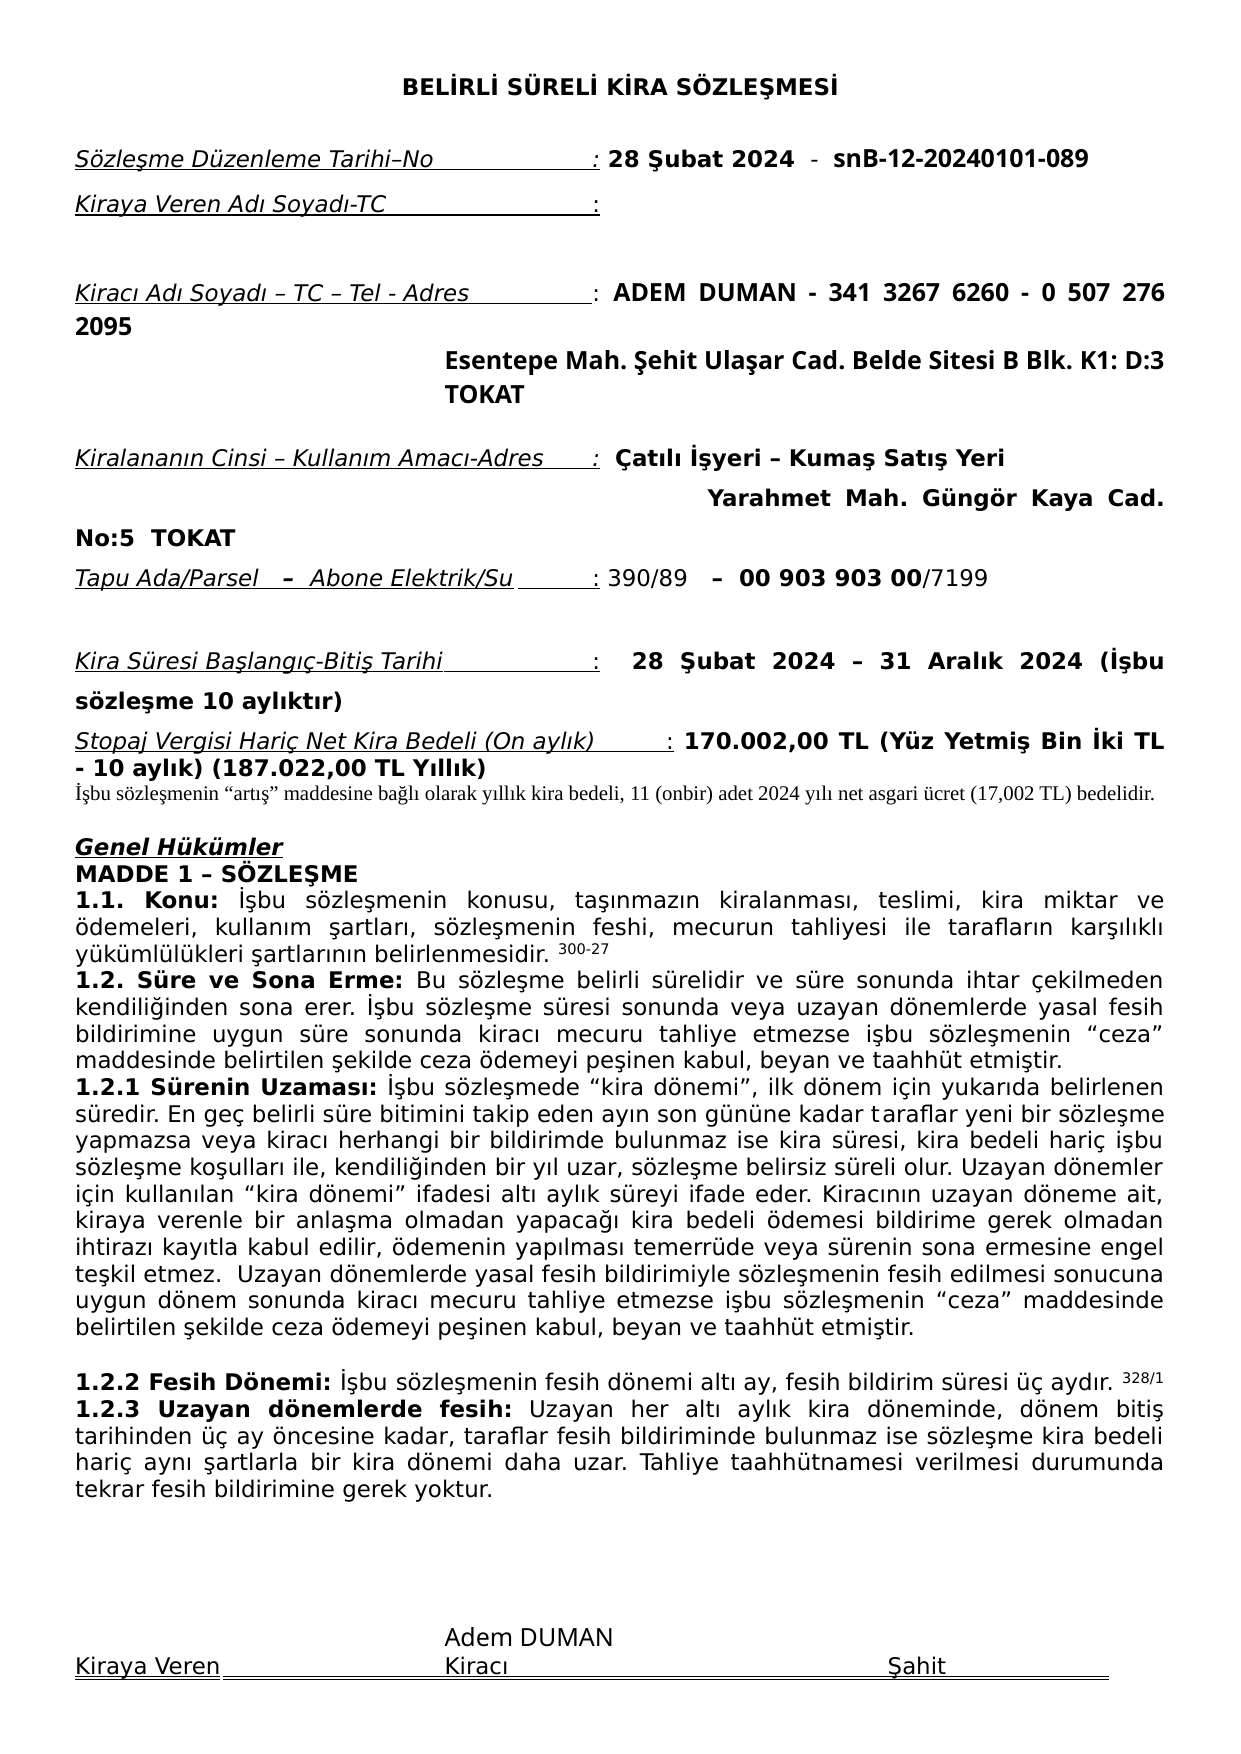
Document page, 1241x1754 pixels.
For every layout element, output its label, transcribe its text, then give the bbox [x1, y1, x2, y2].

text 1.2.2 Fesih Dönemi: İşbu sözleşmenin fesih dönemi altı ay, fesih bildirim süresi üç aydır. 328/1 [75, 1369, 1165, 1396]
text Kiralananın Cinsi – Kullanım Amacı-Adres : Çatılı İşyeri – Kumaş Satış Yeri [75, 445, 1165, 472]
text Yarahmet Mah. Güngör Kaya Cad. No:5 TOKAT [75, 485, 1165, 552]
text 1.1. Konu: İşbu sözleşmenin konusu, taşınmazın kiralanması, teslimi, kira miktar ve ödemeleri, kullanım şartları, sözleşmenin feshi, mecurun tahliyesi ile tarafların karşılıklı yükümlülükleri şartlarının belirlenmesidir. 300-27 [75, 887, 1165, 967]
text 1.2. Süre ve Sona Erme: Bu sözleşme belirli sürelidir ve süre sonunda ihtar çekilmeden kendiliğinden sona erer. İşbu sözleşme süresi sonunda veya uzayan dönemlerde yasal fesih bildirimine uygun süre sonunda kiracı mecuru tahliye etmezse işbu sözleşmenin “ceza” maddesinde belirtilen şekilde ceza ödemeyi peşinen kabul, beyan ve taahhüt etmiştir. [75, 967, 1165, 1074]
text İşbu sözleşmenin “artış” maddesine bağlı olarak yıllık kira bedeli, 11 (onbir) adet 2024 yılı net asgari ücret (17,002 TL) bedelidir. [75, 781, 1165, 805]
text Kira Süresi Başlangıç-Bitiş Tarihi : 28 Şubat 2024 – 31 Aralık 2024 (İşbu sözleşme 10 aylıktır) [75, 648, 1165, 715]
text 1.2.3 Uzayan dönemlerde fesih: Uzayan her altı aylık kira döneminde, dönem bitiş tarihinden üç ay öncesine kadar, taraflar fesih bildiriminde bulunmaz ise sözleşme kira bedeli hariç aynı şartlarla bir kira dönemi daha uzar. Tahliye taahhütnamesi verilmesi durumunda tekrar fesih bildirimine gerek yoktur. [75, 1396, 1165, 1503]
text Tapu Ada/Parsel – Abone Elektrik/Su : 390/89 – 00 903 903 00/7199 [75, 565, 1165, 592]
text Kiraya Veren Adı Soyadı-TC : [75, 191, 1165, 218]
text Sözleşme Düzenleme Tarihi–No : 28 Şubat 2024 - snB-12-20240101-089 [75, 140, 1165, 174]
text Kiracı Adı Soyadı – TC – Tel - Adres : ADEM DUMAN - 341 3267 6260 - 0 507 276 2095 [75, 274, 1165, 343]
text Stopaj Vergisi Hariç Net Kira Bedeli (On aylık) : 170.002,00 TL (Yüz Yetmiş Bin İki TL - 10 aylık) (187.022,00 TL Yıllık) [75, 728, 1165, 781]
text Esentepe Mah. Şehit Ulaşar Cad. Belde Sitesi B Blk. K1: D:3 TOKAT [444, 343, 1165, 411]
text MADDE 1 – SÖZLEŞME [75, 861, 1165, 887]
text Genel Hükümler [75, 834, 1165, 861]
text BELİRLİ SÜRELİ KİRA SÖZLEŞMESİ [75, 74, 1165, 100]
text 1.2.1 Sürenin Uzaması: İşbu sözleşmede “kira dönemi”, ilk dönem için yukarıda belirlenen süredir. En geç belirli süre bitimini takip eden ayın son gününe kadar taraflar yeni bir sözleşme yapmazsa veya kiracı herhangi bir bildirimde bulunmaz ise kira süresi, kira bedeli hariç işbu sözleşme koşulları ile, kendiliğinden bir yıl uzar, sözleşme belirsiz süreli olur. Uzayan dönemler için kullanılan “kira dönemi” ifadesi altı aylık süreyi ifade eder. Kiracının uzayan döneme ait, kiraya verenle bir anlaşma olmadan yapacağı kira bedeli ödemesi bildirime gerek olmadan ihtirazı kayıtla kabul edilir, ödemenin yapılması temerrüde veya sürenin sona ermesine engel teşkil etmez. Uzayan dönemlerde yasal fesih bildirimiyle sözleşmenin fesih edilmesi sonucuna uygun dönem sonunda kiracı mecuru tahliye etmezse işbu sözleşmenin “ceza” maddesinde belirtilen şekilde ceza ödemeyi peşinen kabul, beyan ve taahhüt etmiştir. [75, 1074, 1165, 1341]
